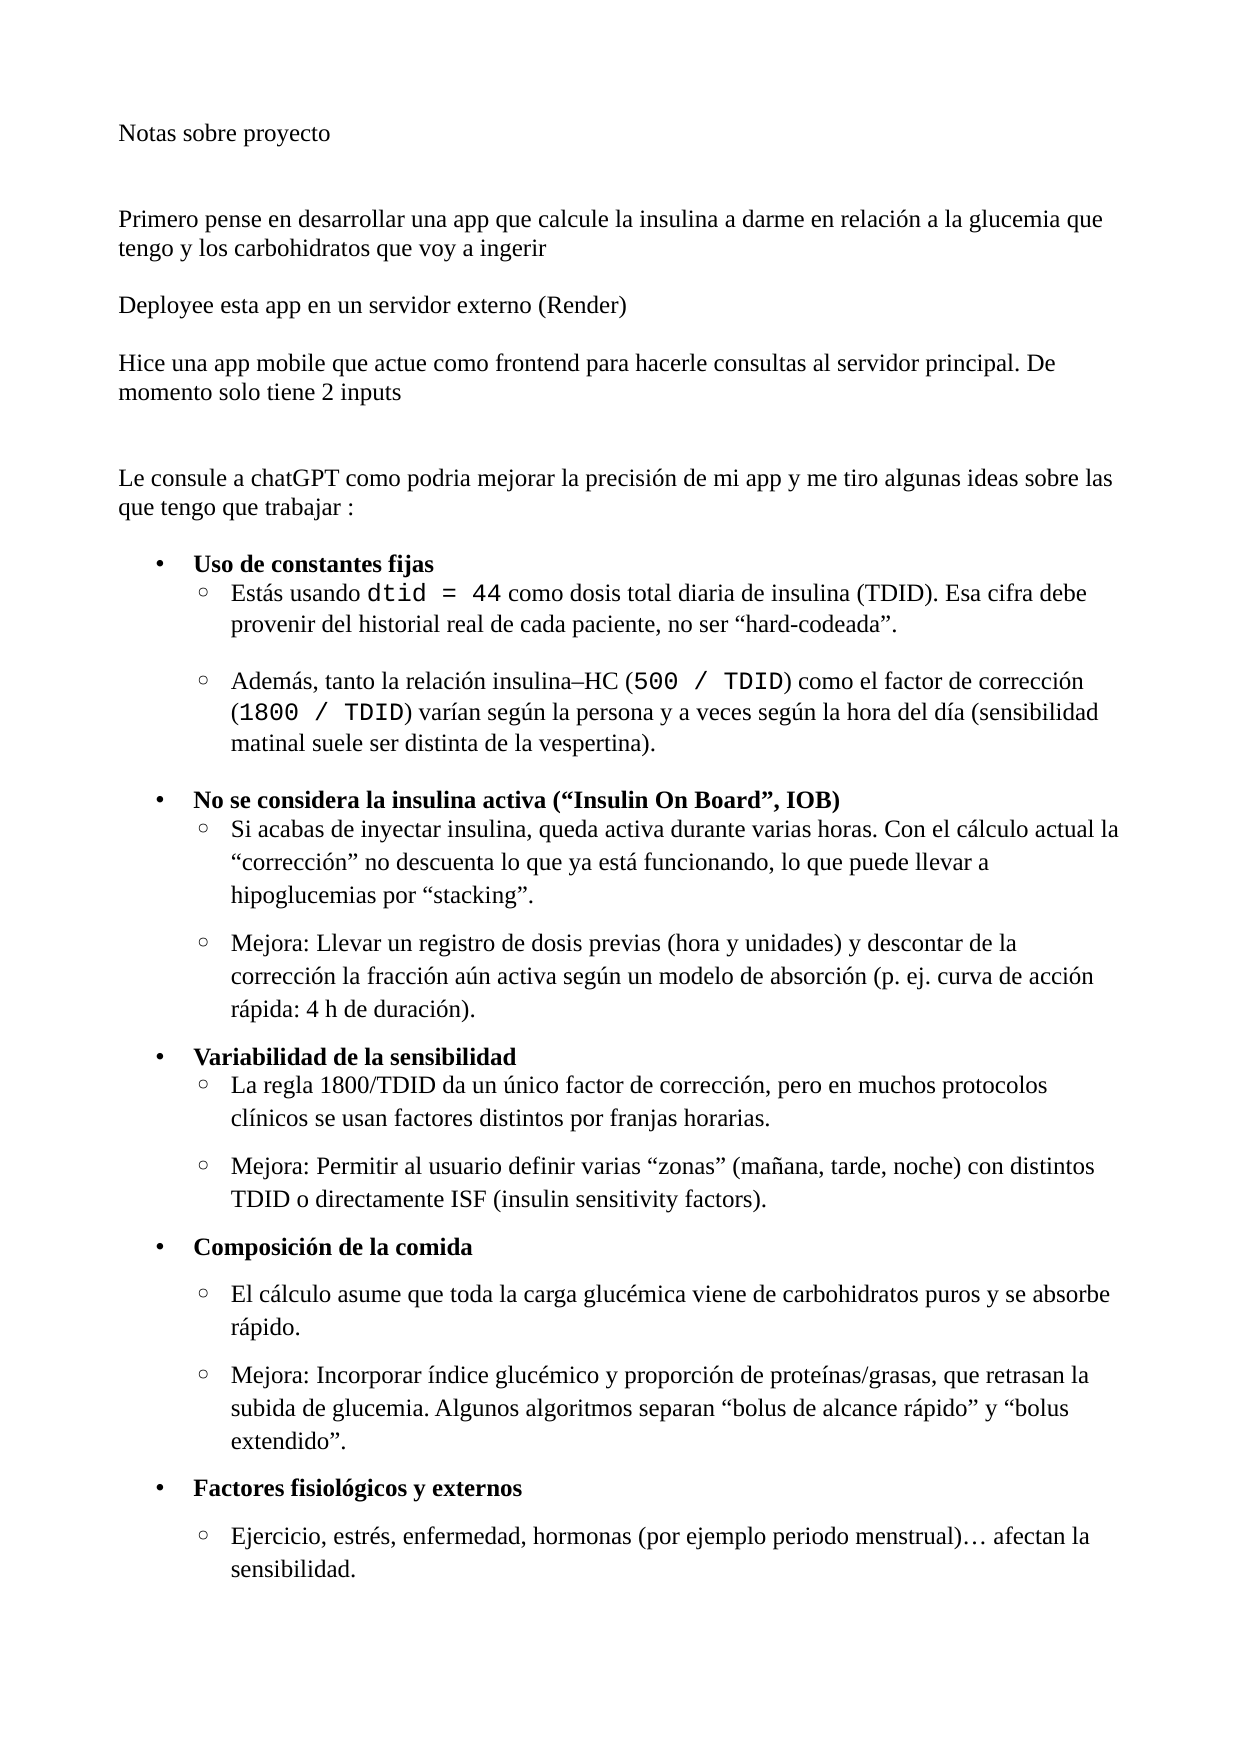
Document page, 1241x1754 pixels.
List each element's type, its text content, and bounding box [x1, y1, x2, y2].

list Mejora: Permitir al usuario definir varias “zonas” (mañana, tarde, noche) con distintos TDID o directamente ISF (insulin sensitivity factors). [193, 1151, 1122, 1213]
text Deployee esta app en un servidor externo (Render) [118, 291, 1122, 319]
text Primero pense en desarrollar una app que calcule la insulina a darme en relación a la glucemia que tengo y los carbohidratos que voy a ingerir [118, 204, 1122, 262]
text Hice una app mobile que actue como frontend para hacerle consultas al servidor principal. De momento solo tiene 2 inputs [118, 348, 1122, 406]
list Mejora: Incorporar índice glucémico y proporción de proteínas/grasas, que retrasan la subida de glucemia. Algunos algoritmos separan “bolus de alcance rápido” y “bolus extendido”. [193, 1360, 1122, 1455]
list El cálculo asume que toda la carga glucémica viene de carbohidratos puros y se absorbe rápido. [193, 1279, 1122, 1341]
list Ejercicio, estrés, enfermedad, hormonas (por ejemplo periodo menstrual)… afectan la sensibilidad. [193, 1521, 1122, 1583]
list Además, tanto la relación insulina–HC (500 / TDID) como el factor de corrección (1800 / TDID) varían según la persona y a veces según la hora del día (sensibilidad matinal suele ser distinta de la vespertina). [193, 666, 1122, 757]
list La regla 1800/TDID da un único factor de corrección, pero en muchos protocolos clínicos se usan factores distintos por franjas horarias. [193, 1070, 1122, 1132]
list Estás usando dtid = 44 como dosis total diaria de insulina (TDID). Esa cifra debe provenir del historial real de cada paciente, no ser “hard-codeada”. [193, 578, 1122, 638]
list No se considera la insulina activa (“Insulin On Board”, IOB) [156, 786, 1122, 814]
text Notas sobre proyecto [118, 118, 1122, 147]
list Uso de constantes fijas [156, 549, 1122, 578]
text Le consule a chatGPT como podria mejorar la precisión de mi app y me tiro algunas ideas sobre las [118, 463, 1122, 492]
list Variabilidad de la sensibilidad [156, 1042, 1122, 1070]
list Si acabas de inyectar insulina, queda activa durante varias horas. Con el cálculo actual la “corrección” no descuenta lo que ya está funcionando, lo que puede llevar a hipoglucemias por “stacking”. [193, 814, 1122, 909]
text que tengo que trabajar : [118, 492, 1122, 521]
list Composición de la comida [156, 1232, 1122, 1260]
list Mejora: Llevar un registro de dosis previas (hora y unidades) y descontar de la corrección la fracción aún activa según un modelo de absorción (p. ej. curva de acción rápida: 4 h de duración). [193, 928, 1122, 1023]
list Factores fisiológicos y externos [156, 1473, 1122, 1502]
